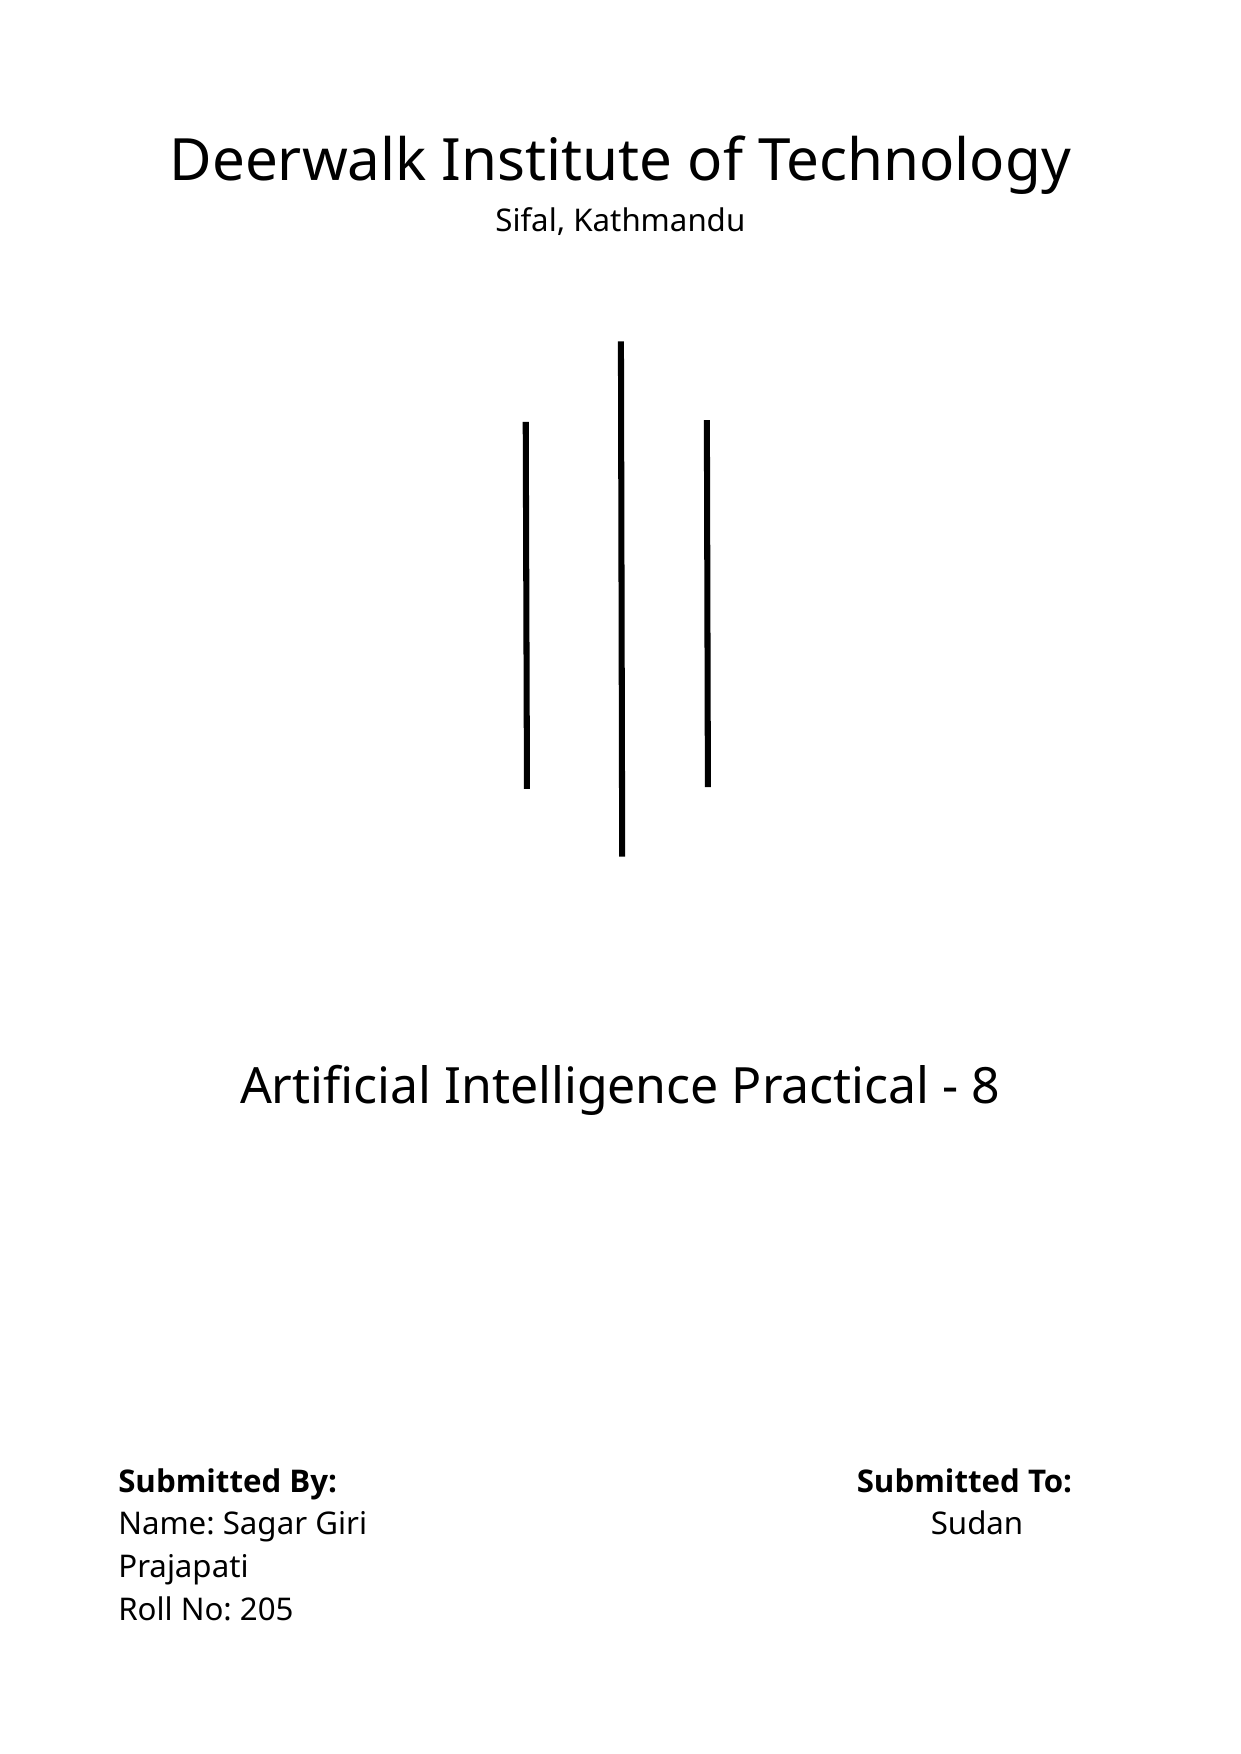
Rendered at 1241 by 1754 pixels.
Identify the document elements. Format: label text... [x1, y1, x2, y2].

text Deerwalk Institute of Technology [118, 118, 1122, 198]
text Roll No: 205 [118, 1586, 1122, 1629]
text Sifal, Kathmandu [118, 198, 1122, 240]
text Submitted By: Submitted To: [118, 1459, 1122, 1501]
text Artificial Intelligence Practical - 8 [118, 1050, 1122, 1118]
text Name: Sagar Giri Sudan Prajapati [118, 1501, 1122, 1586]
